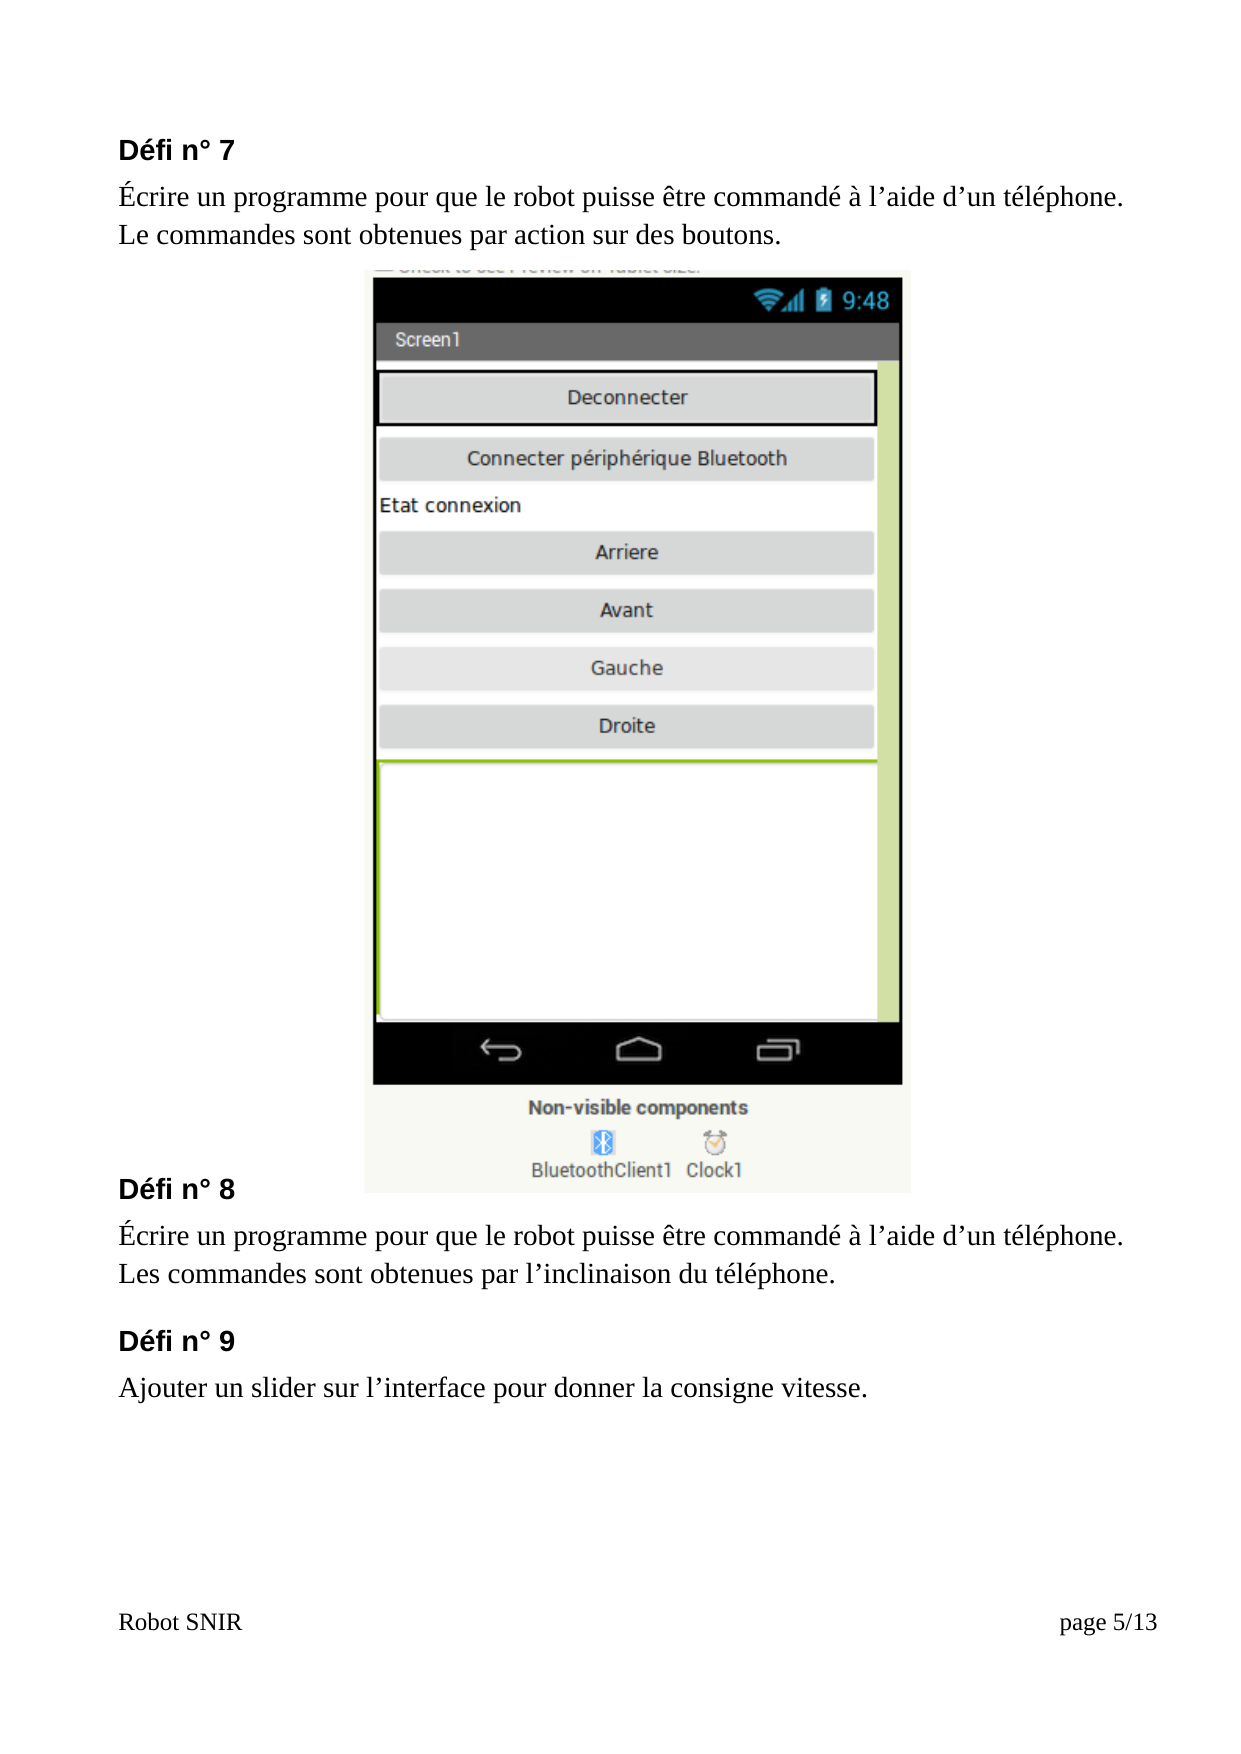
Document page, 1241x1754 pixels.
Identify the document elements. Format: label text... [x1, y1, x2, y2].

text Ajouter un slider sur l’interface pour donner la consigne vitesse. [118, 1370, 1157, 1404]
picture [364, 270, 912, 1193]
subtitle Défi n° 9 [118, 1324, 1157, 1358]
subtitle Défi n° 7 [118, 133, 1157, 166]
text Écrire un programme pour que le robot puisse être commandé à l’aide d’un téléphone. Le commandes sont obtenues par action sur des boutons. [118, 179, 1157, 251]
text Écrire un programme pour que le robot puisse être commandé à l’aide d’un téléphone. Les commandes sont obtenues par l’inclinaison du téléphone. [118, 1218, 1157, 1290]
subtitle Défi n° 8 [118, 1172, 1157, 1205]
